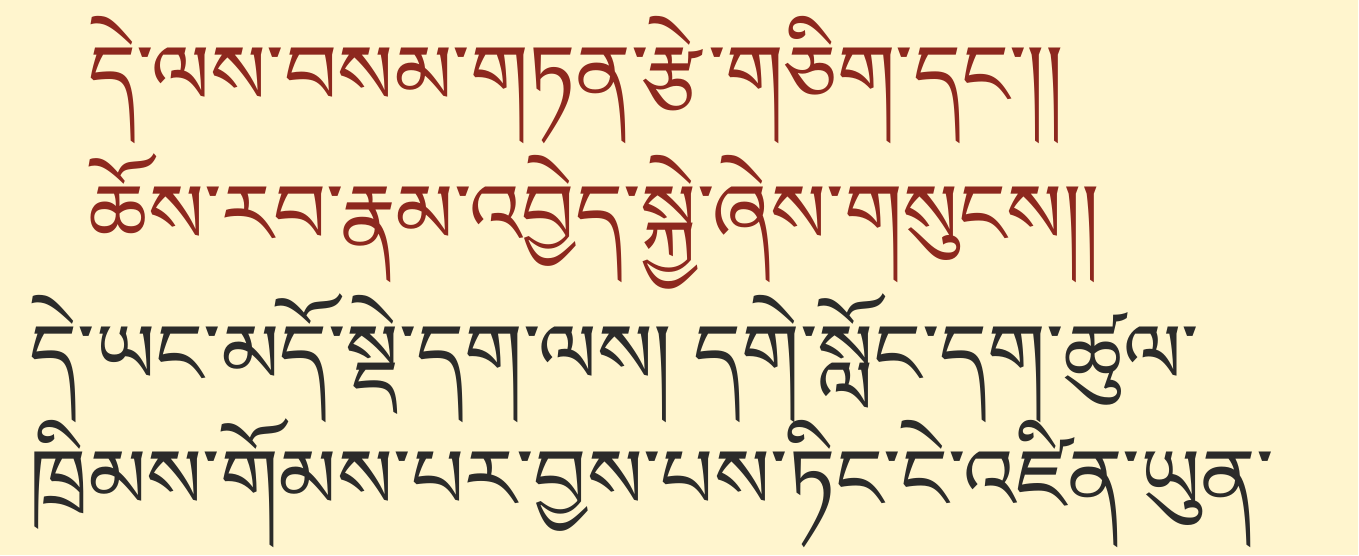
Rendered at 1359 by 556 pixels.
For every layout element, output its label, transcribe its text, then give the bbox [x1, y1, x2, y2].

text ཆོས་རབ་རྣམ་འབྱེད་སྐྱེ་ཞེས་གསུངས།། [88, 169, 1346, 278]
text དེ་ཡང་མདོ་སྡེ་དག་ལས། དགེ་སློང་དག་ཚུལ་ཁྲིམས་གོམས་པར་བྱས་པས་ཏིང་ངེ་འཛིན་ཡུན་ [29, 308, 1346, 542]
text དེ་ལས་བསམ་གཏན་རྩེ་གཅིག་དང་།། [88, 29, 1346, 138]
